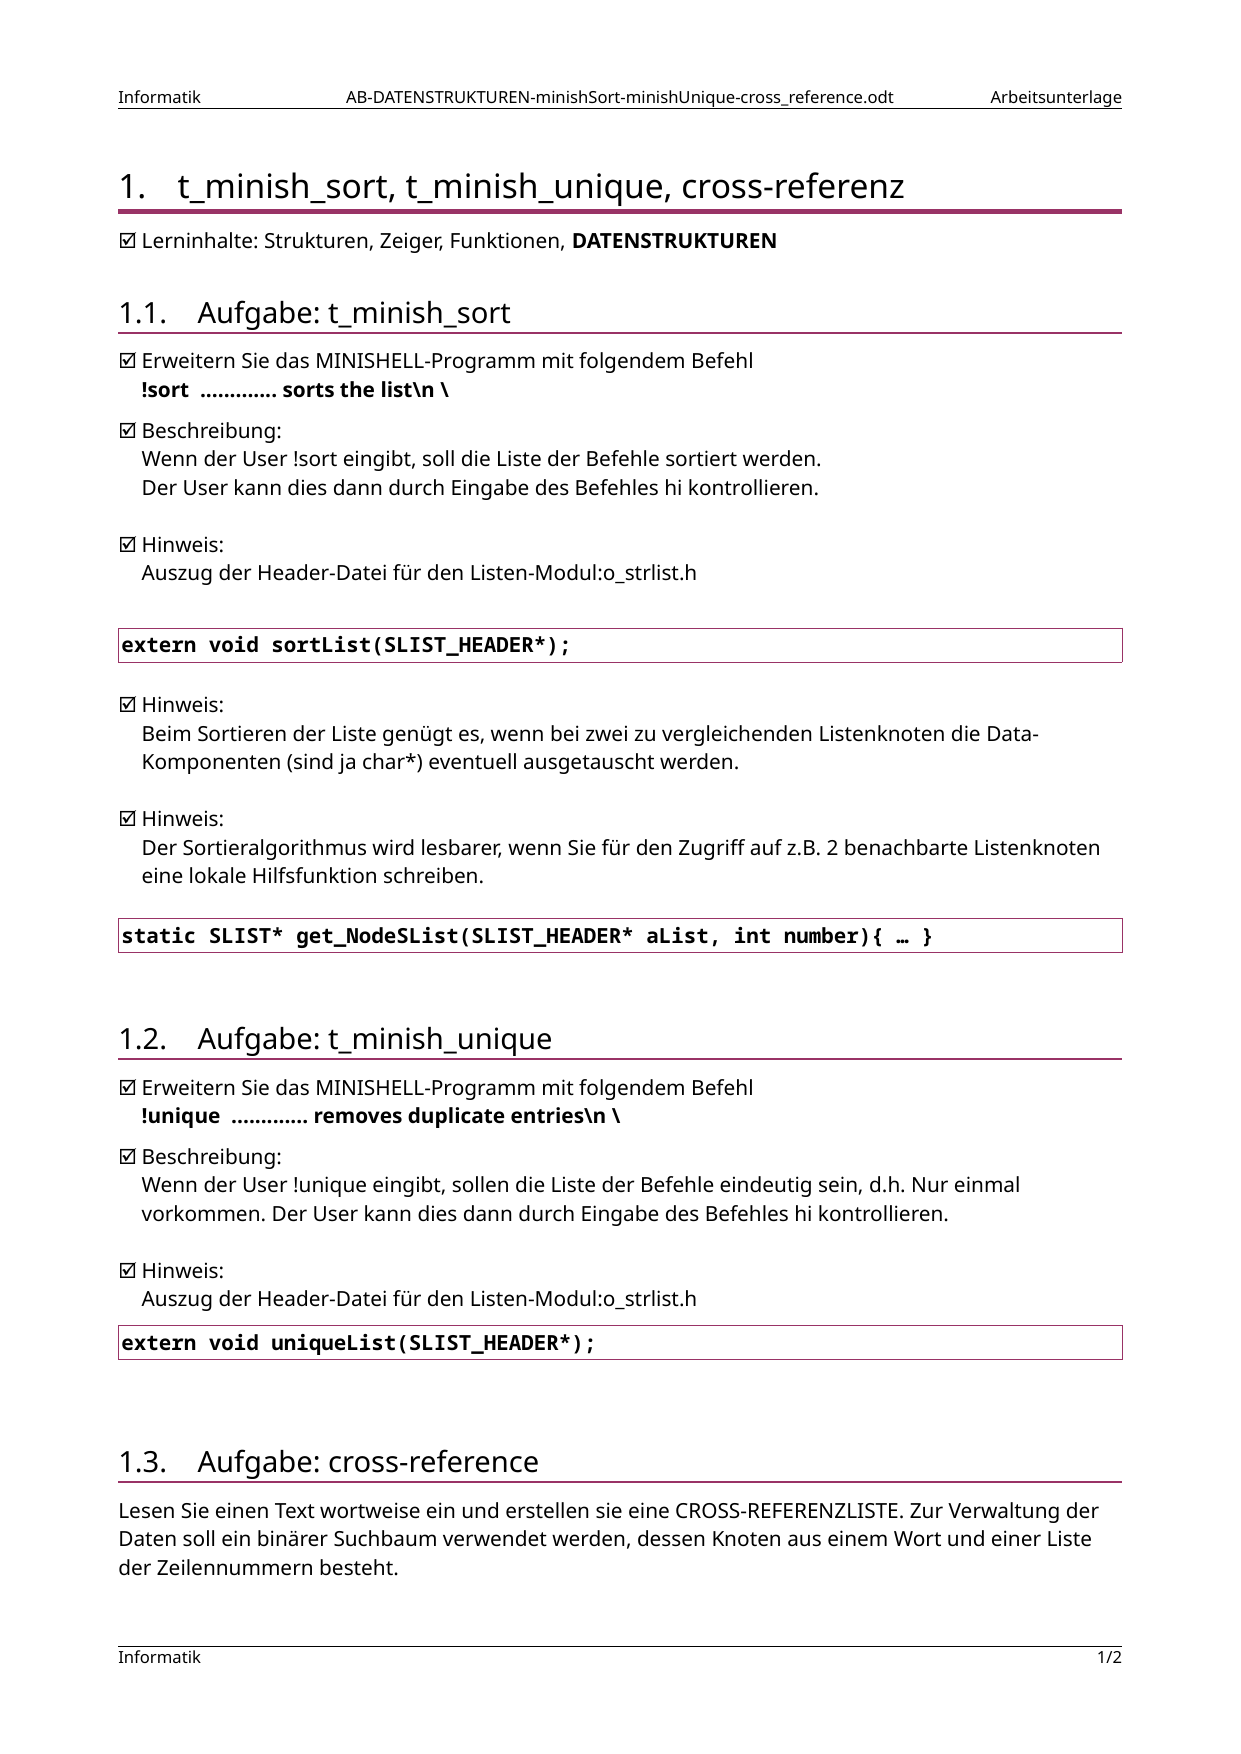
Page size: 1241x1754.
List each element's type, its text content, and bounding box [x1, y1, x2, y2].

list Hinweis: Der Sortieralgorithmus wird lesbarer, wenn Sie für den Zugriff auf z.B. 2 benachbarte Listenknoten eine lokale Hilfsfunktion schreiben. [118, 804, 1122, 889]
list Lerninhalte: Strukturen, Zeiger, Funktionen, DATENSTRUKTUREN [118, 226, 1122, 255]
text static SLIST* get_NodeSList(SLIST_HEADER* aList, int number){ … } [119, 919, 1122, 952]
subtitle Aufgabe: cross-reference [118, 1441, 1122, 1481]
subtitle Aufgabe: t_minish_sort [118, 292, 1122, 332]
list Hinweis: Beim Sortieren der Liste genügt es, wenn bei zwei zu vergleichenden Listenknoten die Data-Komponenten (sind ja char*) eventuell ausgetauscht werden. [118, 690, 1122, 776]
list Erweitern Sie das MINISHELL-Programm mit folgendem Befehl !sort ............. sorts the list\n \ [118, 347, 1122, 403]
subtitle Aufgabe: t_minish_unique [118, 1018, 1122, 1058]
list Beschreibung: Wenn der User !sort eingibt, soll die Liste der Befehle sortiert werden. Der User kann dies dann durch Eingabe des Befehles hi kontrollieren. [118, 416, 1122, 501]
list Hinweis: Auszug der Header-Datei für den Listen-Modul:o_strlist.h [118, 1256, 1122, 1313]
list Beschreibung: Wenn der User !unique eingibt, sollen die Liste der Befehle eindeutig sein, d.h. Nur einmal vorkommen. Der User kann dies dann durch Eingabe des Befehles hi kontrollieren. [118, 1142, 1122, 1227]
text Lesen Sie einen Text wortweise ein und erstellen sie eine CROSS-REFERENZLISTE. Zur Verwaltung der Daten soll ein binärer Suchbaum verwendet werden, dessen Knoten aus einem Wort und einer Liste der Zeilennummern besteht. [118, 1496, 1122, 1581]
subtitle t_minish_sort, t_minish_unique, cross-referenz [118, 163, 1122, 209]
list Erweitern Sie das MINISHELL-Programm mit folgendem Befehl !unique ............. removes duplicate entries\n \ [118, 1073, 1122, 1129]
text extern void sortList(SLIST_HEADER*); [119, 629, 1122, 662]
list Hinweis: Auszug der Header-Datei für den Listen-Modul:o_strlist.h [118, 530, 1122, 587]
text extern void uniqueList(SLIST_HEADER*); [119, 1326, 1122, 1359]
